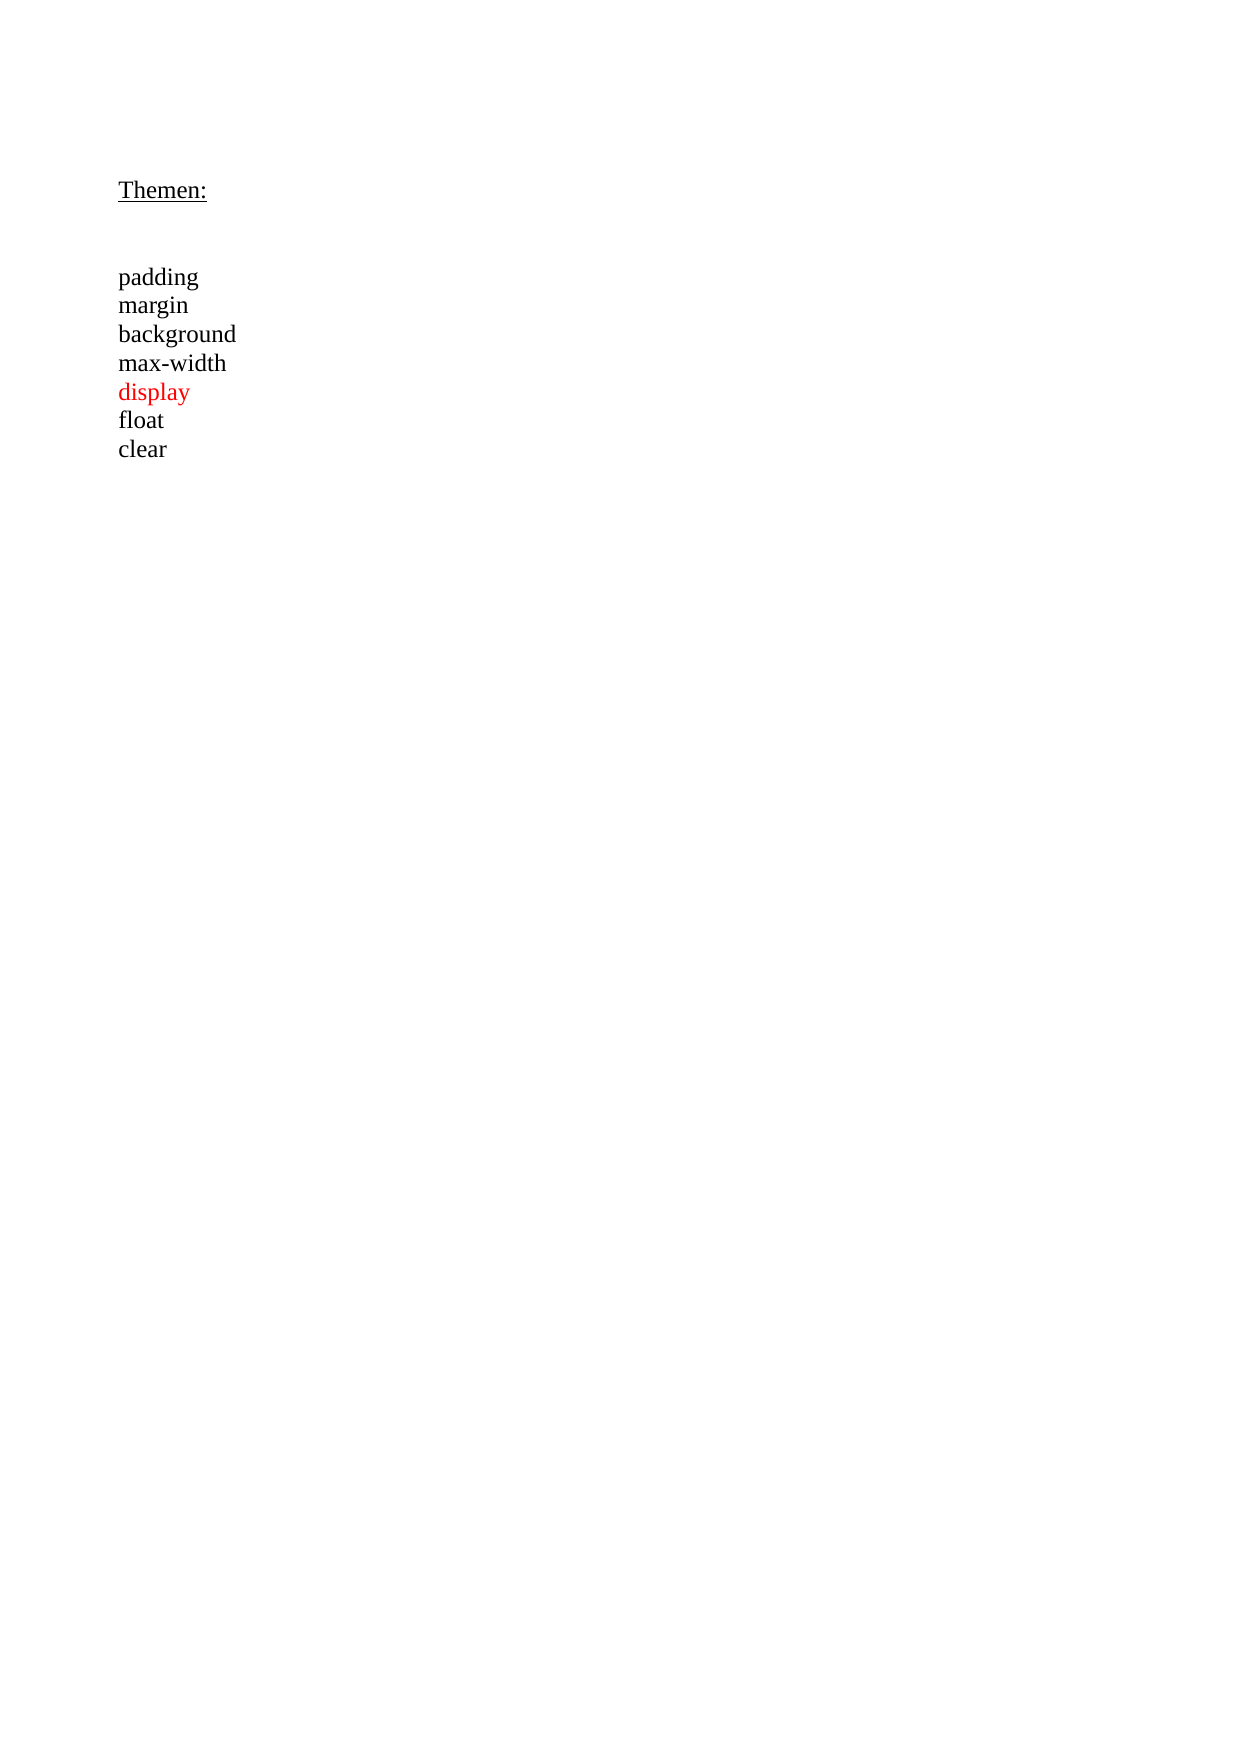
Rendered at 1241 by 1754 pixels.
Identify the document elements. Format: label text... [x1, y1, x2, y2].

text clear [118, 434, 1122, 463]
text float [118, 406, 1122, 434]
text margin [118, 291, 1122, 319]
text max-width [118, 348, 1122, 377]
text Themen: [118, 176, 1122, 204]
text padding [118, 262, 1122, 291]
text background [118, 319, 1122, 348]
text display [118, 377, 1122, 406]
